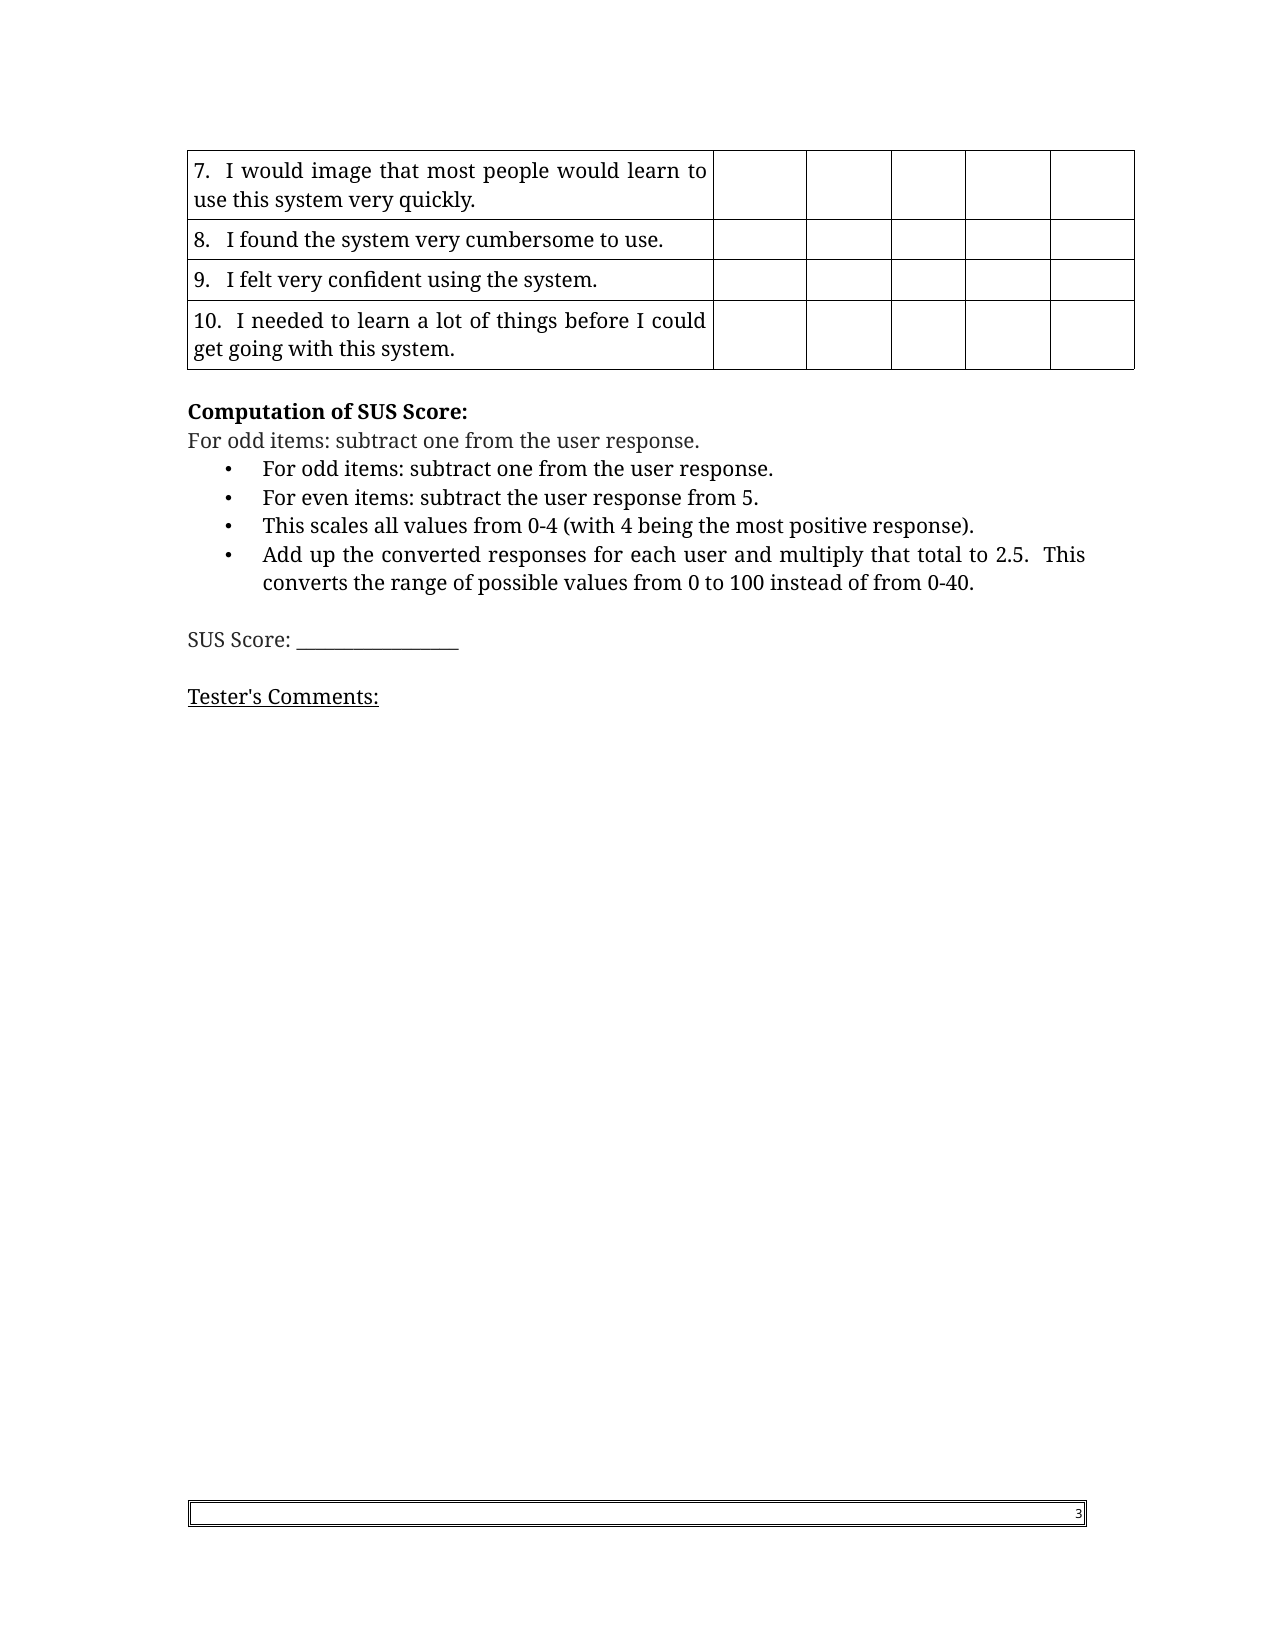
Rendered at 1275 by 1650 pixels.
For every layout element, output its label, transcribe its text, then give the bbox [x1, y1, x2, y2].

table_cell [892, 301, 965, 368]
table_cell [1051, 151, 1134, 219]
table_cell 9. I felt very confident using the system. [188, 260, 713, 300]
table_cell [966, 301, 1050, 368]
text Tester's Comments: [187, 682, 1087, 768]
table_cell [1051, 220, 1134, 259]
table_cell [807, 301, 891, 368]
table_cell [1051, 301, 1134, 368]
table_cell [966, 151, 1050, 219]
table_cell [892, 151, 965, 219]
list Add up the converted responses for each user and multiply that total to 2.5. This converts the range of possible values from 0 to 100 instead of from 0-40. [225, 540, 1087, 597]
table_cell [892, 260, 965, 300]
table_cell 10. I needed to learn a lot of things before I could get going with this system. [188, 301, 713, 368]
text SUS Score: _________________ [187, 625, 1087, 653]
table_cell [714, 301, 806, 368]
text For odd items: subtract one from the user response. [187, 426, 1087, 454]
list For odd items: subtract one from the user response. [225, 454, 1087, 483]
table_cell 7. I would image that most people would learn to use this system very quickly. [188, 151, 713, 219]
table_cell [966, 220, 1050, 259]
list This scales all values from 0-4 (with 4 being the most positive response). [225, 511, 1087, 540]
table_cell [807, 260, 891, 300]
table_cell [807, 220, 891, 259]
table_cell [714, 260, 806, 300]
list For even items: subtract the user response from 5. [225, 483, 1087, 511]
table_cell [807, 151, 891, 219]
table_cell [714, 220, 806, 259]
table_cell [966, 260, 1050, 300]
text Computation of SUS Score: [187, 397, 1087, 426]
table_cell [892, 220, 965, 259]
table_cell [714, 151, 806, 219]
table_cell 8. I found the system very cumbersome to use. [188, 220, 713, 259]
table_cell [1051, 260, 1134, 300]
